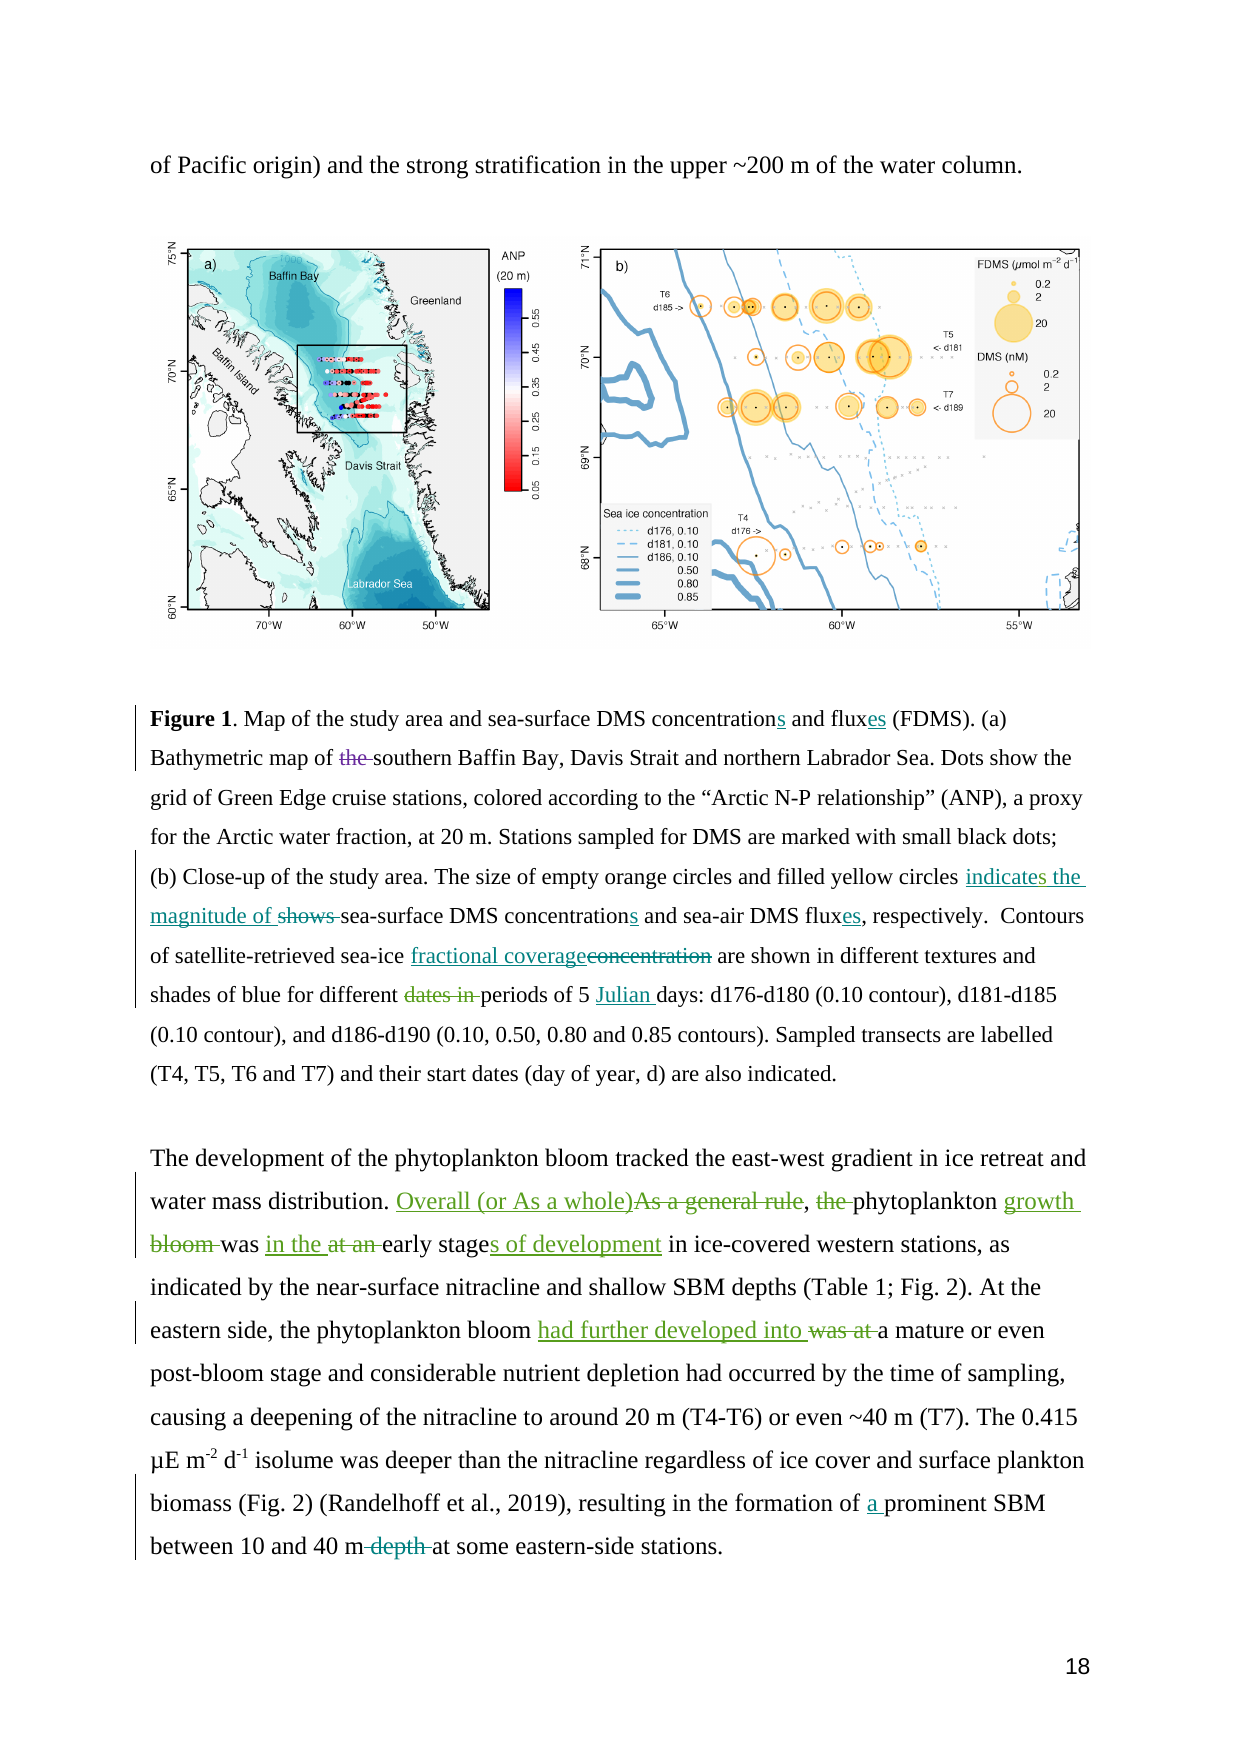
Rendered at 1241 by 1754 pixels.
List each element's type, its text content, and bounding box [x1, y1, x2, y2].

text of Pacific origin) and the strong stratification in the upper ~200 m of the water column. [150, 150, 1090, 179]
text Figure 1. Map of the study area and sea-surface DMS concentrations and fluxes (FDMS). (a) Bathymetric map of southern Baffin Bay, Davis Strait and northern Labrador Sea. Dots show the grid of Green Edge cruise stations, colored according to the “Arctic N-P relationship” (ANP), a proxy for the Arctic water fraction, at 20 m. Stations sampled for DMS are marked with small black dots; (b) Close-up of the study area. The size of empty orange circles and filled yellow circles indicates the magnitude of sea-surface DMS concentrations and sea-air DMS fluxes, respectively. Contours of satellite-retrieved sea-ice fractional coverage are shown in different textures and shades of blue for different periods of 5 Julian days: d176-d180 (0.10 contour), d181-d185 (0.10 contour), and d186-d190 (0.10, 0.50, 0.80 and 0.85 contours). Sampled transects are labelled (T4, T5, T6 and T7) and their start dates (day of year, d) are also indicated. [150, 705, 1090, 1087]
picture [150, 236, 1091, 649]
text The development of the phytoplankton bloom tracked the east-west gradient in ice retreat and water mass distribution. Overall (or As a whole), phytoplankton growth was in the early stages of development in ice-covered western stations, as indicated by the near-surface nitracline and shallow SBM depths (Table 1; Fig. 2). At the eastern side, the phytoplankton bloom had further developed into a mature or even post-bloom stage and considerable nutrient depletion had occurred by the time of sampling, causing a deepening of the nitracline to around 20 m (T4-T6) or even ~40 m (T7). The 0.415 µE m-2 d-1 isolume was deeper than the nitracline regardless of ice cover and surface plankton biomass (Fig. 2) (Randelhoff et al., 2019), resulting in the formation of a prominent SBM between 10 and 40 mat some eastern-side stations. [150, 1143, 1090, 1560]
